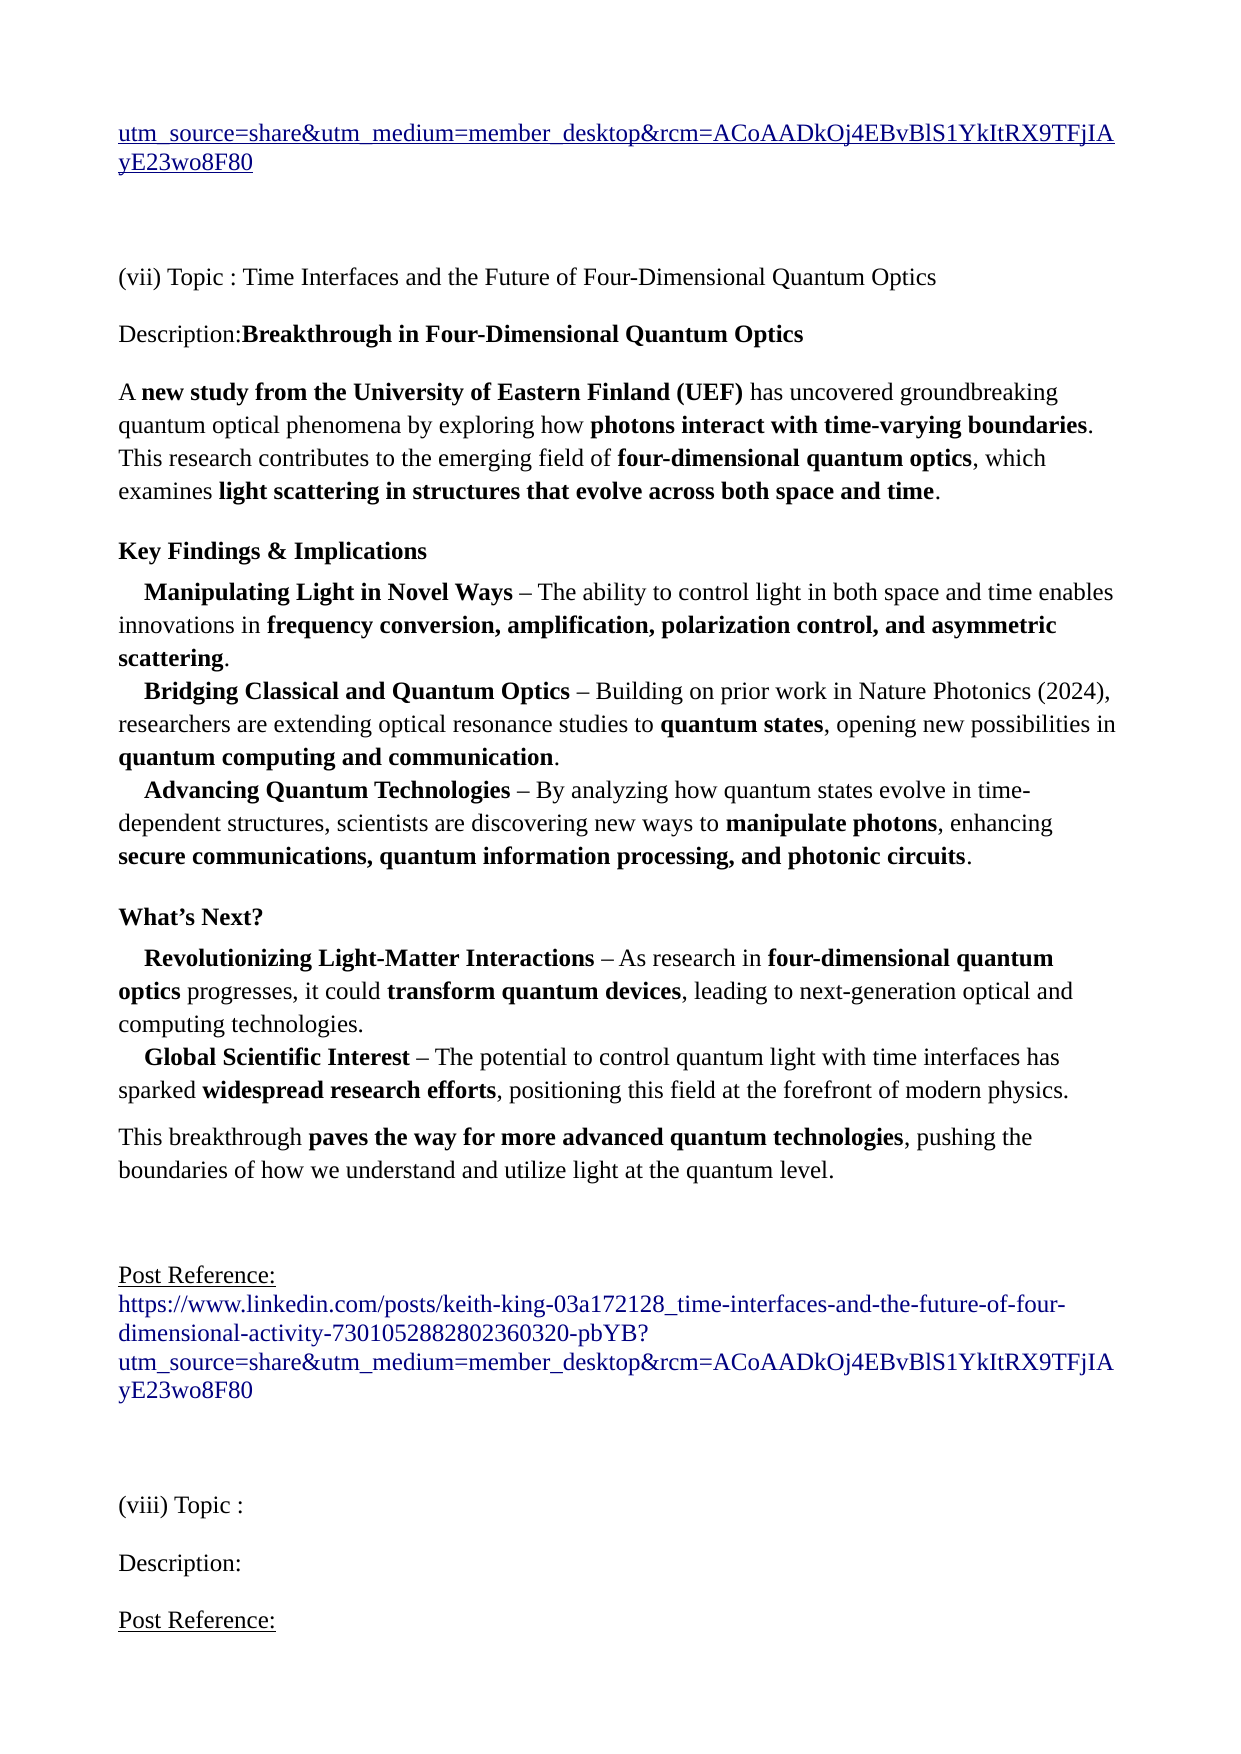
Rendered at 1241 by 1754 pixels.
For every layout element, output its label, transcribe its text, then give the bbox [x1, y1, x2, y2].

text (vii) Topic : Time Interfaces and the Future of Four-Dimensional Quantum Optics Description:Breakthrough in Four-Dimensional Quantum Optics [118, 262, 1122, 377]
text 🌀 Manipulating Light in Novel Ways – The ability to control light in both space and time enables innovations in frequency conversion, amplification, polarization control, and asymmetric scattering. 🔬 Bridging Classical and Quantum Optics – Building on prior work in Nature Photonics (2024), researchers are extending optical resonance studies to quantum states, opening new possibilities in quantum computing and communication. 💡 Advancing Quantum Technologies – By analyzing how quantum states evolve in time-dependent structures, scientists are discovering new ways to manipulate photons, enhancing secure communications, quantum information processing, and photonic circuits. [118, 577, 1122, 870]
text 🚀 Revolutionizing Light-Matter Interactions – As research in four-dimensional quantum optics progresses, it could transform quantum devices, leading to next-generation optical and computing technologies. 🔗 Global Scientific Interest – The potential to control quantum light with time interfaces has sparked widespread research efforts, positioning this field at the forefront of modern physics. [118, 943, 1122, 1104]
text (viii) Topic : Description: Post Reference: [118, 1491, 1122, 1634]
text Post Reference: https://www.linkedin.com/posts/keith-king-03a172128_time-interfaces-and-the-future-of-four-dimensional-activity-7301052882802360320-pbYB?utm_source=share&utm_medium=member_desktop&rcm=ACoAADkOj4EBvBlS1YkItRX9TFjIAyE23wo8F80 [118, 1203, 1122, 1404]
subtitle What’s Next? [118, 902, 1122, 930]
text This breakthrough paves the way for more advanced quantum technologies, pushing the boundaries of how we understand and utilize light at the quantum level. 💡✨ [118, 1122, 1122, 1184]
subtitle Key Findings & Implications [118, 536, 1122, 565]
text A new study from the University of Eastern Finland (UEF) has uncovered groundbreaking quantum optical phenomena by exploring how photons interact with time-varying boundaries. This research contributes to the emerging field of four-dimensional quantum optics, which examines light scattering in structures that evolve across both space and time. [118, 377, 1122, 505]
text utm_source=share&utm_medium=member_desktop&rcm=ACoAADkOj4EBvBlS1YkItRX9TFjIAyE23wo8F80 [118, 118, 1122, 262]
